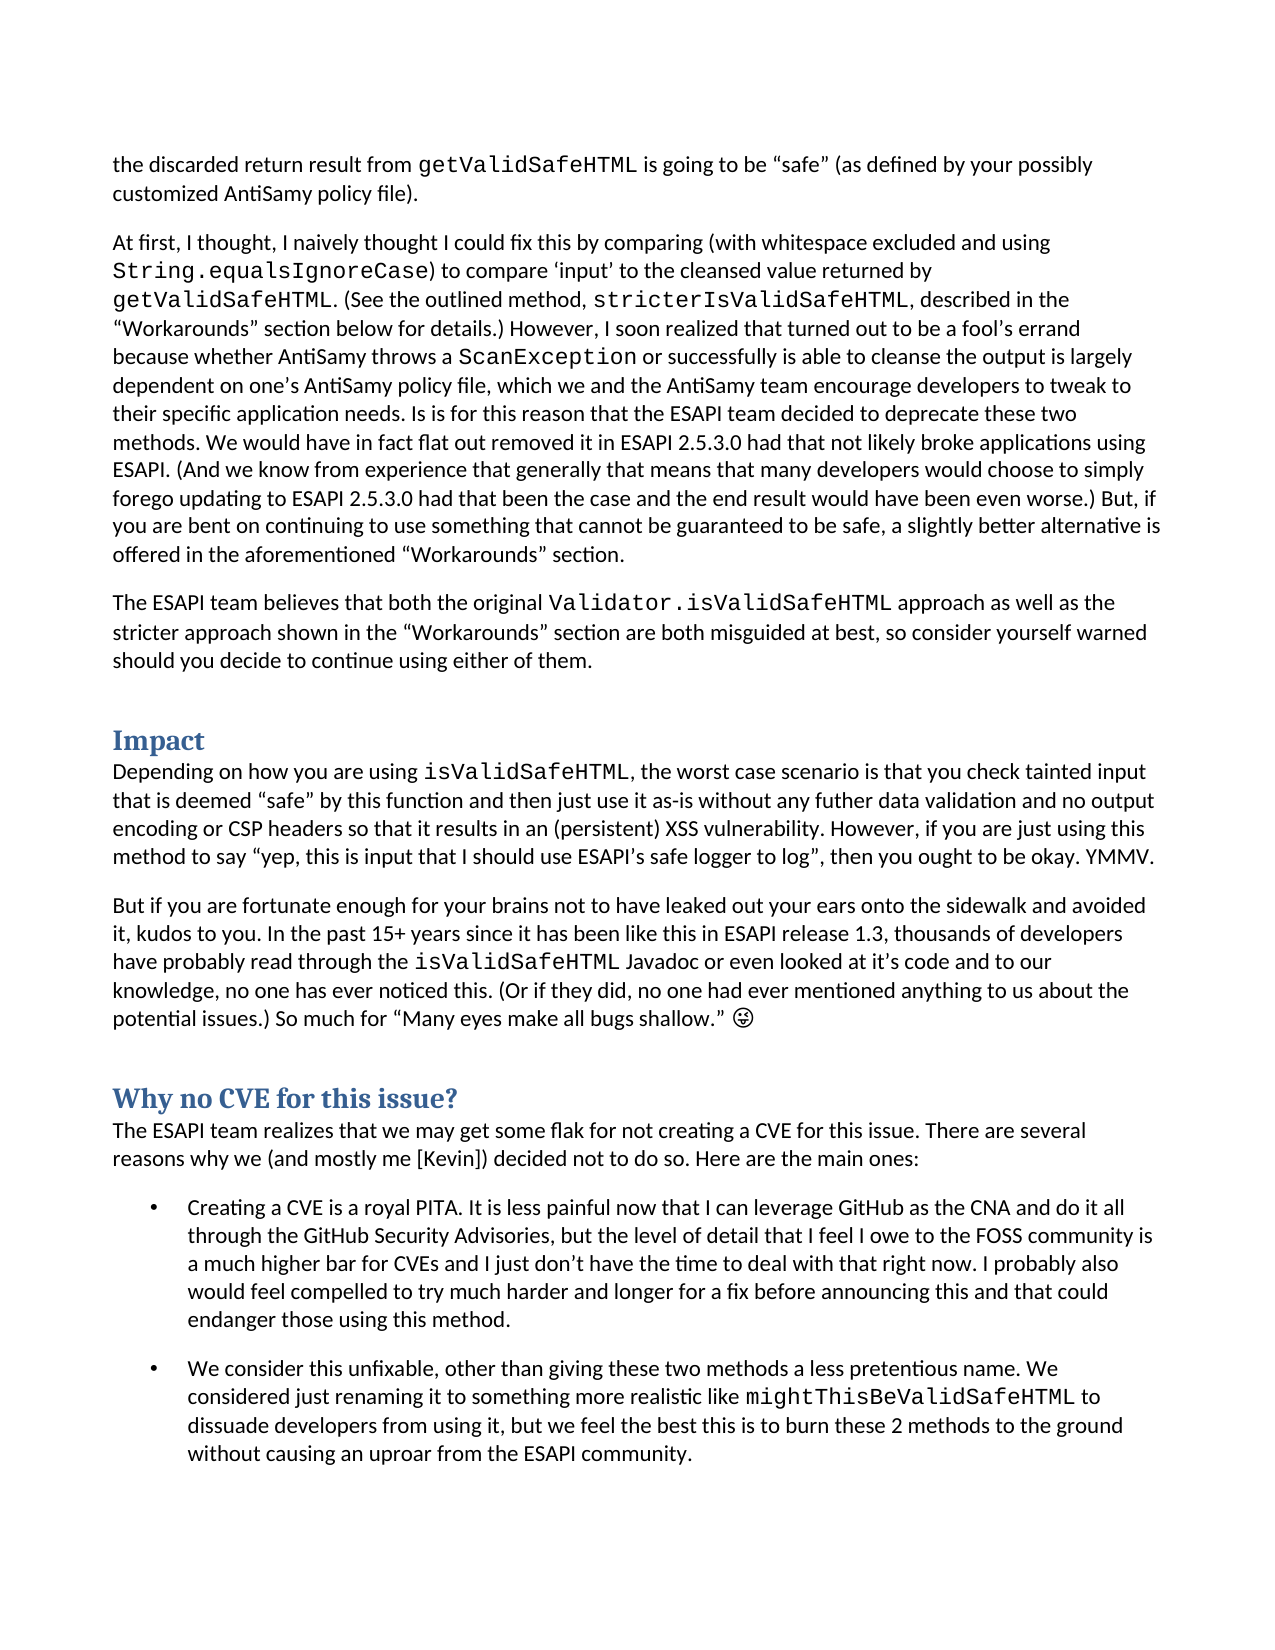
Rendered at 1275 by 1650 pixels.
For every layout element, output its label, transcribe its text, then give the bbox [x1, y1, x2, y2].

text The ESAPI team believes that both the original Validator.isValidSafeHTML approach as well as the stricter approach shown in the “Workarounds” section are both misguided at best, so consider yourself warned should you decide to continue using either of them. [112, 588, 1162, 674]
list We consider this unfixable, other than giving these two methods a less pretentious name. We considered just renaming it to something more realistic like mightThisBeValidSafeHTML to dissuade developers from using it, but we feel the best this is to burn these 2 methods to the ground without causing an uproar from the ESAPI community. [150, 1354, 1162, 1467]
text At first, I thought, I naively thought I could fix this by comparing (with whitespace excluded and using String.equalsIgnoreCase) to compare ‘input’ to the cleansed value returned by getValidSafeHTML. (See the outlined method, stricterIsValidSafeHTML, described in the “Workarounds” section below for details.) However, I soon realized that turned out to be a fool’s errand because whether AntiSamy throws a ScanException or successfully is able to cleanse the output is largely dependent on one’s AntiSamy policy file, which we and the AntiSamy team encourage developers to tweak to their specific application needs. Is is for this reason that the ESAPI team decided to deprecate these two methods. We would have in fact flat out removed it in ESAPI 2.5.3.0 had that not likely broke applications using ESAPI. (And we know from experience that generally that means that many developers would choose to simply forego updating to ESAPI 2.5.3.0 had that been the case and the end result would have been even worse.) But, if you are bent on continuing to use something that cannot be guaranteed to be safe, a slightly better alternative is offered in the aforementioned “Workarounds” section. [112, 228, 1162, 568]
text the discarded return result from getValidSafeHTML is going to be “safe” (as defined by your possibly customized AntiSamy policy file). [112, 150, 1162, 207]
text Depending on how you are using isValidSafeHTML, the worst case scenario is that you check tainted input that is deemed “safe” by this function and then just use it as-is without any futher data validation and no output encoding or CSP headers so that it results in an (persistent) XSS vulnerability. However, if you are just using this method to say “yep, this is input that I should use ESAPI’s safe logger to log”, then you ought to be okay. YMMV. [112, 757, 1162, 871]
text The ESAPI team realizes that we may get some flak for not creating a CVE for this issue. There are several reasons why we (and mostly me [Kevin]) decided not to do so. Here are the main ones: [112, 1116, 1162, 1172]
text But if you are fortunate enough for your brains not to have leaked out your ears onto the sidewalk and avoided it, kudos to you. In the past 15+ years since it has been like this in ESAPI release 1.3, thousands of developers have probably read through the isValidSafeHTML Javadoc or even looked at it’s code and to our knowledge, no one has ever noticed this. (Or if they did, no one had ever mentioned anything to us about the potential issues.) So much for “Many eyes make all bugs shallow.” 😜 [112, 891, 1162, 1033]
list Creating a CVE is a royal PITA. It is less painful now that I can leverage GitHub as the CNA and do it all through the GitHub Security Advisories, but the level of detail that I feel I owe to the FOSS community is a much higher bar for CVEs and I just don’t have the time to deal with that right now. I probably also would feel compelled to try much harder and longer for a fix before announcing this and that could endanger those using this method. [150, 1193, 1162, 1333]
subtitle Why no CVE for this issue? [112, 1083, 1162, 1116]
subtitle Impact [112, 724, 1162, 757]
